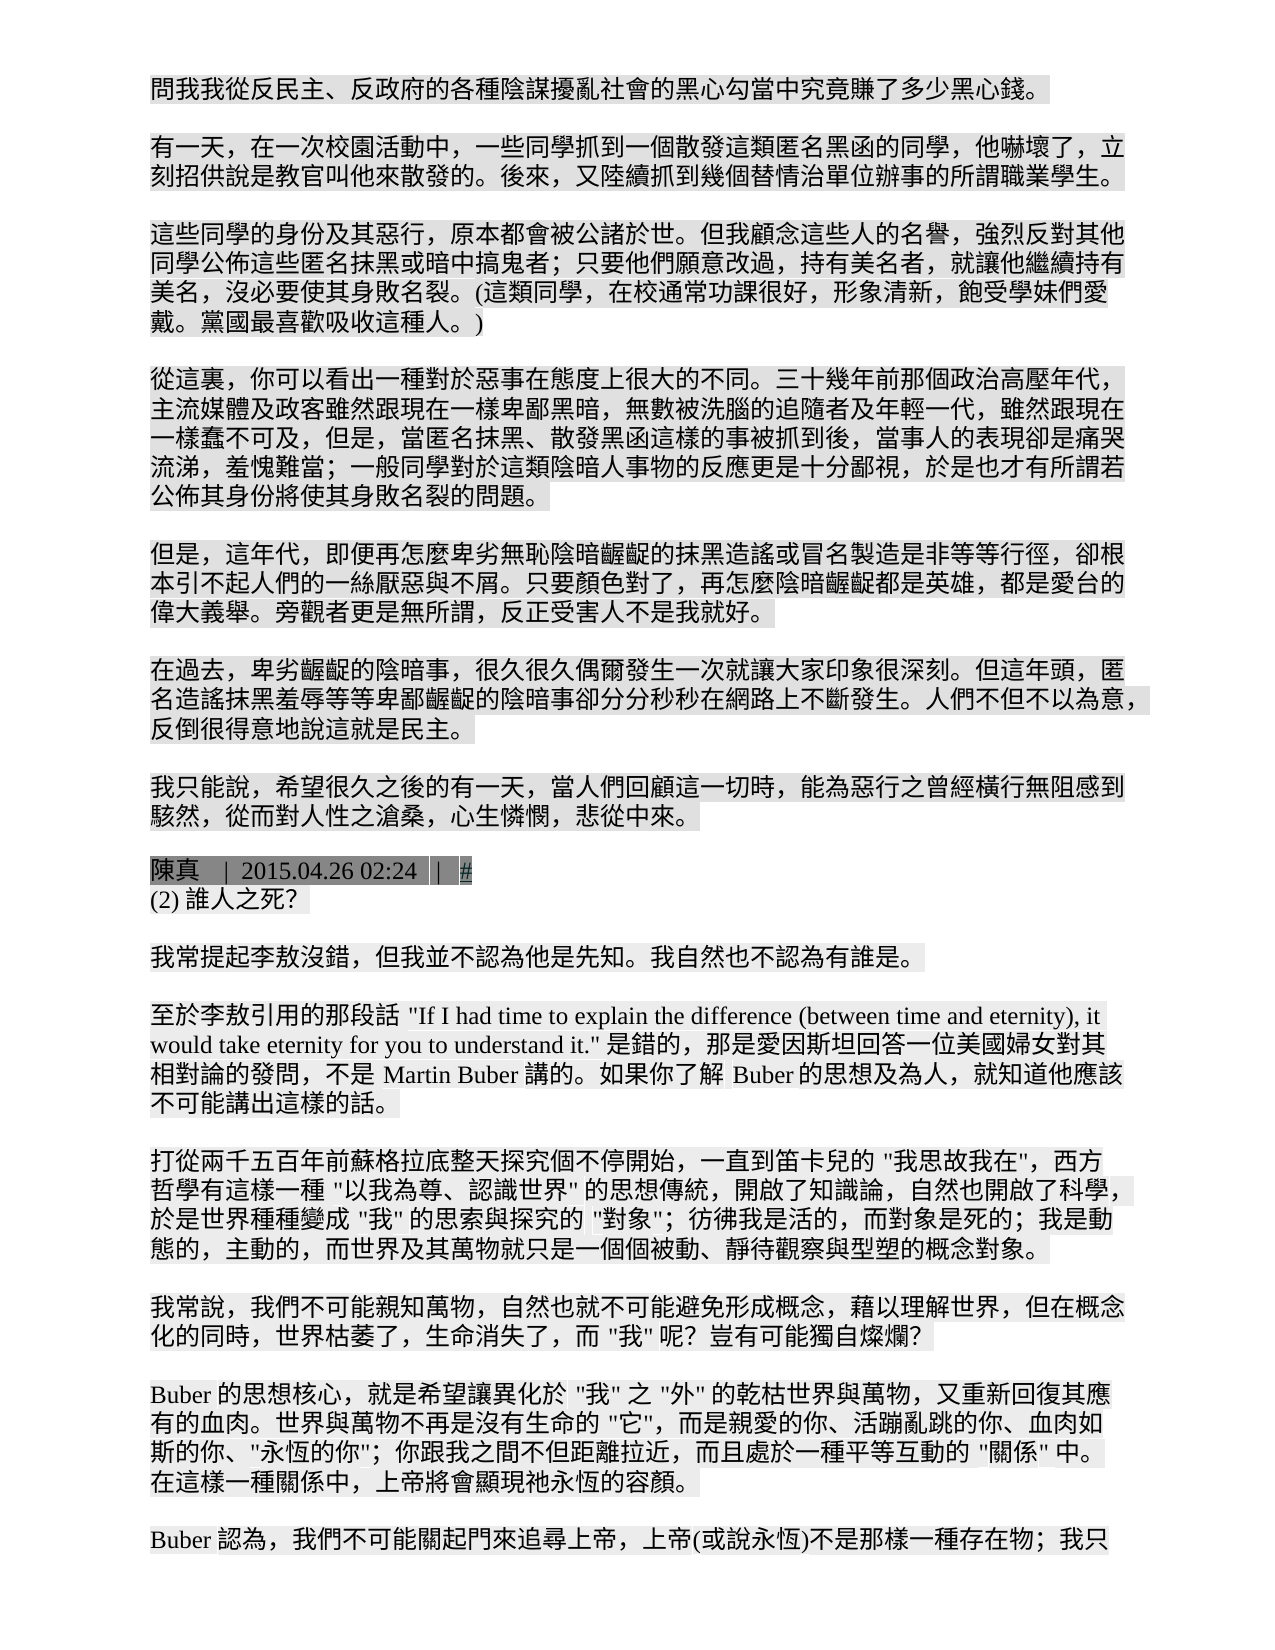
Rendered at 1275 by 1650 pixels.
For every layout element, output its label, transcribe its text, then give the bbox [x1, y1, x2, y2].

text (2) 誰人之死？ 我常提起李敖沒錯，但我並不認為他是先知。我自然也不認為有誰是。 至於李敖引用的那段話 "If I had time to explain the difference (between time and eternity), it would take eternity for you to understand it." 是錯的，那是愛因斯坦回答一位美國婦女對其相對論的發問，不是 Martin Buber 講的。如果你了解 Buber的思想及為人，就知道他應該不可能講出這樣的話。 打從兩千五百年前蘇格拉底整天探究個不停開始，一直到笛卡兒的 "我思故我在"，西方哲學有這樣一種 "以我為尊、認識世界" 的思想傳統，開啟了知識論，自然也開啟了科學，於是世界種種變成 "我" 的思索與探究的 "對象"；彷彿我是活的，而對象是死的；我是動態的，主動的，而世界及其萬物就只是一個個被動、靜待觀察與型塑的概念對象。 我常說，我們不可能親知萬物，自然也就不可能避免形成概念，藉以理解世界，但在概念化的同時，世界枯萎了，生命消失了，而 "我" 呢？豈有可能獨自燦爛？ Buber 的思想核心，就是希望讓異化於 "我" 之 "外" 的乾枯世界與萬物，又重新回復其應有的血肉。世界與萬物不再是沒有生命的 "它"，而是親愛的你、活蹦亂跳的你、血肉如斯的你、"永恆的你"；你跟我之間不但距離拉近，而且處於一種平等互動的 "關係" 中。在這樣一種關係中，上帝將會顯現祂永恆的容顏。 Buber 認為，我們不可能關起門來追尋上帝，上帝(或說永恆)不是那樣一種存在物；我只能在 "你我之間" 這樣一種充滿血肉的關係中去尋找；透過 "你"，"我" 也將於焉誕生。 聖經不是說 "太初有道" 嗎？道就是話語(word)。歌德和維根斯坦把它改為 "太初有為"，為就是行為(deed)，意即唯有實踐，唯有作為，萬物生命與概念方才取得真實意義。 至於Buber呢，他說 "太初有關係"，什麼關係？就是你我之間這樣一種關係；在這關係中，你不再是 "它"，不再是一種抽象概念，而是一種血淋淋的存在；透過這樣一種血肉關係，"我" 也方才活生生地誕生，從而真正意識到那概念不可及的 "永恆"。於是Buber 說了句名言，"所有真實的生命都是一場相遇"。唯有當我遇見 "你" (而不是它)，"我" 才終於活了過來。 你的死，我無法不動心，因為你不是別人，你其實就是我；或者說，你是你，我是我，但我中有你，你中有我。"你" 自然也不是什麼遠在天邊的稀客貴人，而是生活周遭識與不識的芸芸眾生。Buber相信，在 "你我之間" 這樣一種 "相遇" 中，話語或對話也才有可能存在，並因此顯得珍貴。 維根斯坦常說，他的一切寫作全是 "竊竊私語"，但即便是對著牆壁自言自語，心裏也必然有個聽眾。那個聽眾不是別人，就是 "你"，用維根斯坦的話來說就是 "那些跟我呼吸著同樣空氣的人"。 講這些很容易，你若願意，隨時能寫成一篇又一篇酷炫艱澀的學術論文。重點是，你究竟是不是真的相信真的在乎？還是 "它" 其實也只是你行使概念的一種話語演出而已？ 20幾年前，金炳興有部片叫《我為妳狂》，我至今仍常唱著它的歌。一對男女相愛，愛到如此之深，竟把對方給殺了。剛上大學時，我書桌牆上也始終貼了張小紙條，寫著「我為妳狂」四個字。旁人見著，總以為是某位少女，其實不是。她是我媽，有心臟病，當我還在念國中時，她每每在看病時就會跟醫生說她小孩將來會把她的病醫好。但就在我當醫生的第一年，她死了。生前因為種種人禍包括政治，我們已兩、三年沒能見面，就連最後一面也沒見著。我之前無法想像，一個人的死，竟能把另一個人的所有明天也帶走。 知道一件事跟了解它是兩回事，了解它跟在乎它卻又是另一回事。一場戰爭，一段悲劇，一些陌生人的處境，要知道這些事很容易，但重要的是它究竟傷你有多深？ 沈從文有篇小說，三個女生感情深厚，一個在革命中死了，另一個知道噩耗後決定明天去告訴另一個，她心裏想著：明天一早就告她此事，「給她一個重重的打擊」。我讀此言，感動甚深。 還記得路易馬盧的《鬼火》嗎？一個憂鬱的人在親友無謂的寒喧中更憂鬱了，後來舉槍對著心臟自殺，留下一些話：「我不再愛妳，而妳也不再愛我，我們之間的連結鬆了，我的死，要在妳心頭打下一個傷痕，打下一個深深的印子，把鬆掉的關係給重新拉緊。」 我們或許無法制止一場戰爭一場饑荒或一場又一場的暴行，但它或許能在你我心頭劃出一道道傷痕，打下一個個深深的印子。總有一天，藉著這樣的印記，我們會在另一個時空重逢，就像一個破碎的家總有一天會再團聚那樣。 [150, 885, 1125, 1555]
text (3) 病識感 一個被告，跑去找律師，總是努力訴說對自己有利的論點；但病患看醫生，卻是盡量想讓醫生知道自己各種不利的毛病與症狀。不過，我這一科可不一定了；病得越重的，通常越沒有病識感；你說他有病，應該趕快治療，他罵說醫生你才有病，藥你自己吃。 台灣社會自然是屬於後者，不但缺乏病識感，而且以症狀為榮；動不動就是深化民主，台灣之光，"全世界都在看" 云云。誰敢說一句不是，賣台、辱台的大帽子就會往頭上扣。 缺乏病識感有幾種固定措詞與思維特徵，一是 "舉世皆然"，二是 "沒什麼"，不用大驚小怪，遠目，微笑，故做高遠睿智狀，三則強調這 "只是少數人的行為"，一副客觀理性貌，四最嚴重，反倒以症狀為榮，說 "這才是正港的台灣郎啦!"。 你說 "出人命了"，他說，人命可貴，但哪個地方不死人？你罵貪污，他眉頭深鎖，嗯，是貪污，但全世界哪個政府不貪污？你批評交通惡劣，他說，天底下，交通死傷多得是。不管你說什麼，他都說舉世皆然。 "思想" 這東西沒什麼特別，我看不出古往今來世上有哪位所謂思想家的思想有多麼深奧難懂；但話雖如此，思想就如同任何一門學問例如數學一樣，仍然具有一定的難度與深度。但我發現，一旦遇到群眾，這一切全可拋諸腦後，你只能反覆講述幼稚園第一課，回應一些蠢到爆但卻完全不知道自己很蠢的普遍言論。 你得了癌症，去找醫生，如果醫生告訴你說舉世皆然，天底下哪個地方沒有癌症？不知道你聽了做何感想？比方說英國法國德國等等，當然也都會有交通事故工安事件或黑心食品，但這叫 "舉世皆然" 嗎？牙籤雖然也是一種木材，但它跟阿里山神木能相提並論嗎？ 還有一說是 "沒什麼"。反正死是死道友，不是死貧道，當然沒什麼。這類喜歡故做冷靜深邃狀的高遠睿智人士，當他是某種不利事件的當事人時，我敢保證他比誰都不冷靜。對此我還不曾見過一個例外。 最常聽到的說法是 "這只是少數人的行為"。當你煮一鍋飯，估計約有 20 萬顆米粒時，裏頭竟冒出 20 顆老鼠屎，比例雖然僅佔萬分之一，你會覺得沒什麼嗎？一杯花茶飲料，農藥超標五百倍，但它所佔的比例卻只不過是整杯飲料重量的數十億萬分之一，但你敢喝嗎？ 最病態的當然是 "以症狀為榮" 這一型，往往是台灣主流思維；一個病，他不但不以為意，反倒驕傲得意，說是台灣之光，民主的深化。 我打字比講話速度快三倍，寫這類通俗文字，一分鐘更是可以寫上一兩百個字。雖然所花時間不多，但回應或講述這樣一些沒有營養的東西，感覺還是挺浪費時間。一個數學家，如果他總是只能回應3加5等於12這樣一些蠢問題，心中挫折可想而知。 我能理解李敖為什麼說 "有些話不該由他來說了"，因為我們已經說得夠久說得夠多，同時也承受得夠慘；而且，就像李敖說的，學生不能質問老師怎麼不用寫作業？因為老師早已過了 "寫作業" 的階段。 可我不太能理解，為何一個社會的普遍智能與道德素質，竟然會墮落與退化到這種接近蛆類生物的地步？這絕非舉世社會常態，更不是少數人的作為，而是這島上一種舉世罕見的 "去大腦" 、"去良知" 的普遍現象：只要我喜歡，有什麼不可以？只要顏色不對，就是敵人；只要目的能得逞，只要能傷害敵人或任何看不順眼的人，任何手段都可以合理化，造謠抹黑污衊羞辱等等等，無所不用其極，手段越是卑劣，反倒越是英雄。 最近看到一位前自立晚報的記者吳典蓉寫篇文章(這記者三十幾年來其實表現十分良好)，聲援什麼 "婉君" (網軍)(婉君這種詞，我實在說不出口，只要是台灣人的慣用語，我都用不慣)。聲援的理由是說網路是多麼有助於民主人權的一種偉大發明。這話在西方世界或許是對的，但在台灣卻恰好相反，變成一種主流暴民橫行無阻、傷害醜化少數異己及弱勢一方的血滴子。誰敢攖其鋒，誰便身敗名裂，一身污名。 吳典蓉這樣一種 "網路有什麼不好？" 的辯護，就好像當我們批評台灣人開車橫衝直撞，不把他人生命當一回事時，卻有人跳出來辯護說：紅綠燈與斑馬線是現代文明的重要設計，有什麼不好？我們聽了，將一頭霧水，因為這時候並不是在討論紅綠燈好不好或斑馬線應不應該存在，而是在討論為什麼這島上的人們普遍無法遵守這一切現代科技產物的基本規範？ 當一種制度或設計，完全以拳頭勢力論強弱時，拳頭大的一方就是王，這時候，還會有自由可言嗎？少數人或弱勢一方，還敢講話嗎？ 吳典蓉還寫一堆，說匿名是一種自由，為什麼不能匿名？匿名當然是一種自由，但匿名抹黑、造謠、羞辱或侵犯隱私等等等，卻不是自由。 這麼簡單的一些道理，我們卻在這島上足足講了三十多年或甚至半個世紀，情況不但沒有一絲改善，反倒逐年惡化，變本加厲。過去人們好歹把它看成一種病，看成一種醜陋的民族性，如今連病識感都消失了，竟把無孔不入、無惡不作、為所欲為、令人噤聲的暴民文化說成民主深化，說成公義的高舉，人民的大勝利。 念大學時，校園內經常出現抹黑我的黑函，說我是黨外地痞流氓的走狗之類，甚至還會質問我我從反民主、反政府的各種陰謀擾亂社會的黑心勾當中究竟賺了多少黑心錢。 有一天，在一次校園活動中，一些同學抓到一個散發這類匿名黑函的同學，他嚇壞了，立刻招供說是教官叫他來散發的。後來，又陸續抓到幾個替情治單位辦事的所謂職業學生。 這些同學的身份及其惡行，原本都會被公諸於世。但我顧念這些人的名譽，強烈反對其他同學公佈這些匿名抹黑或暗中搞鬼者；只要他們願意改過，持有美名者，就讓他繼續持有美名，沒必要使其身敗名裂。(這類同學，在校通常功課很好，形象清新，飽受學妹們愛戴。黨國最喜歡吸收這種人。) 從這裏，你可以看出一種對於惡事在態度上很大的不同。三十幾年前那個政治高壓年代，主流媒體及政客雖然跟現在一樣卑鄙黑暗，無數被洗腦的追隨者及年輕一代，雖然跟現在一樣蠢不可及，但是，當匿名抹黑、散發黑函這樣的事被抓到後，當事人的表現卻是痛哭流涕，羞愧難當；一般同學對於這類陰暗人事物的反應更是十分鄙視，於是也才有所謂若公佈其身份將使其身敗名裂的問題。 但是，這年代，即便再怎麼卑劣無恥陰暗齷齪的抹黑造謠或冒名製造是非等等行徑，卻根本引不起人們的一絲厭惡與不屑。只要顏色對了，再怎麼陰暗齷齪都是英雄，都是愛台的偉大義舉。旁觀者更是無所謂，反正受害人不是我就好。 在過去，卑劣齷齪的陰暗事，很久很久偶爾發生一次就讓大家印象很深刻。但這年頭，匿名造謠抹黑羞辱等等卑鄙齷齪的陰暗事卻分分秒秒在網路上不斷發生。人們不但不以為意，反倒很得意地說這就是民主。 我只能說，希望很久之後的有一天，當人們回顧這一切時，能為惡行之曾經橫行無阻感到駭然，從而對人性之滄桑，心生憐憫，悲從中來。 [150, 75, 1125, 831]
text 陳真 | 2015.04.26 02:24 | # [150, 856, 1125, 885]
